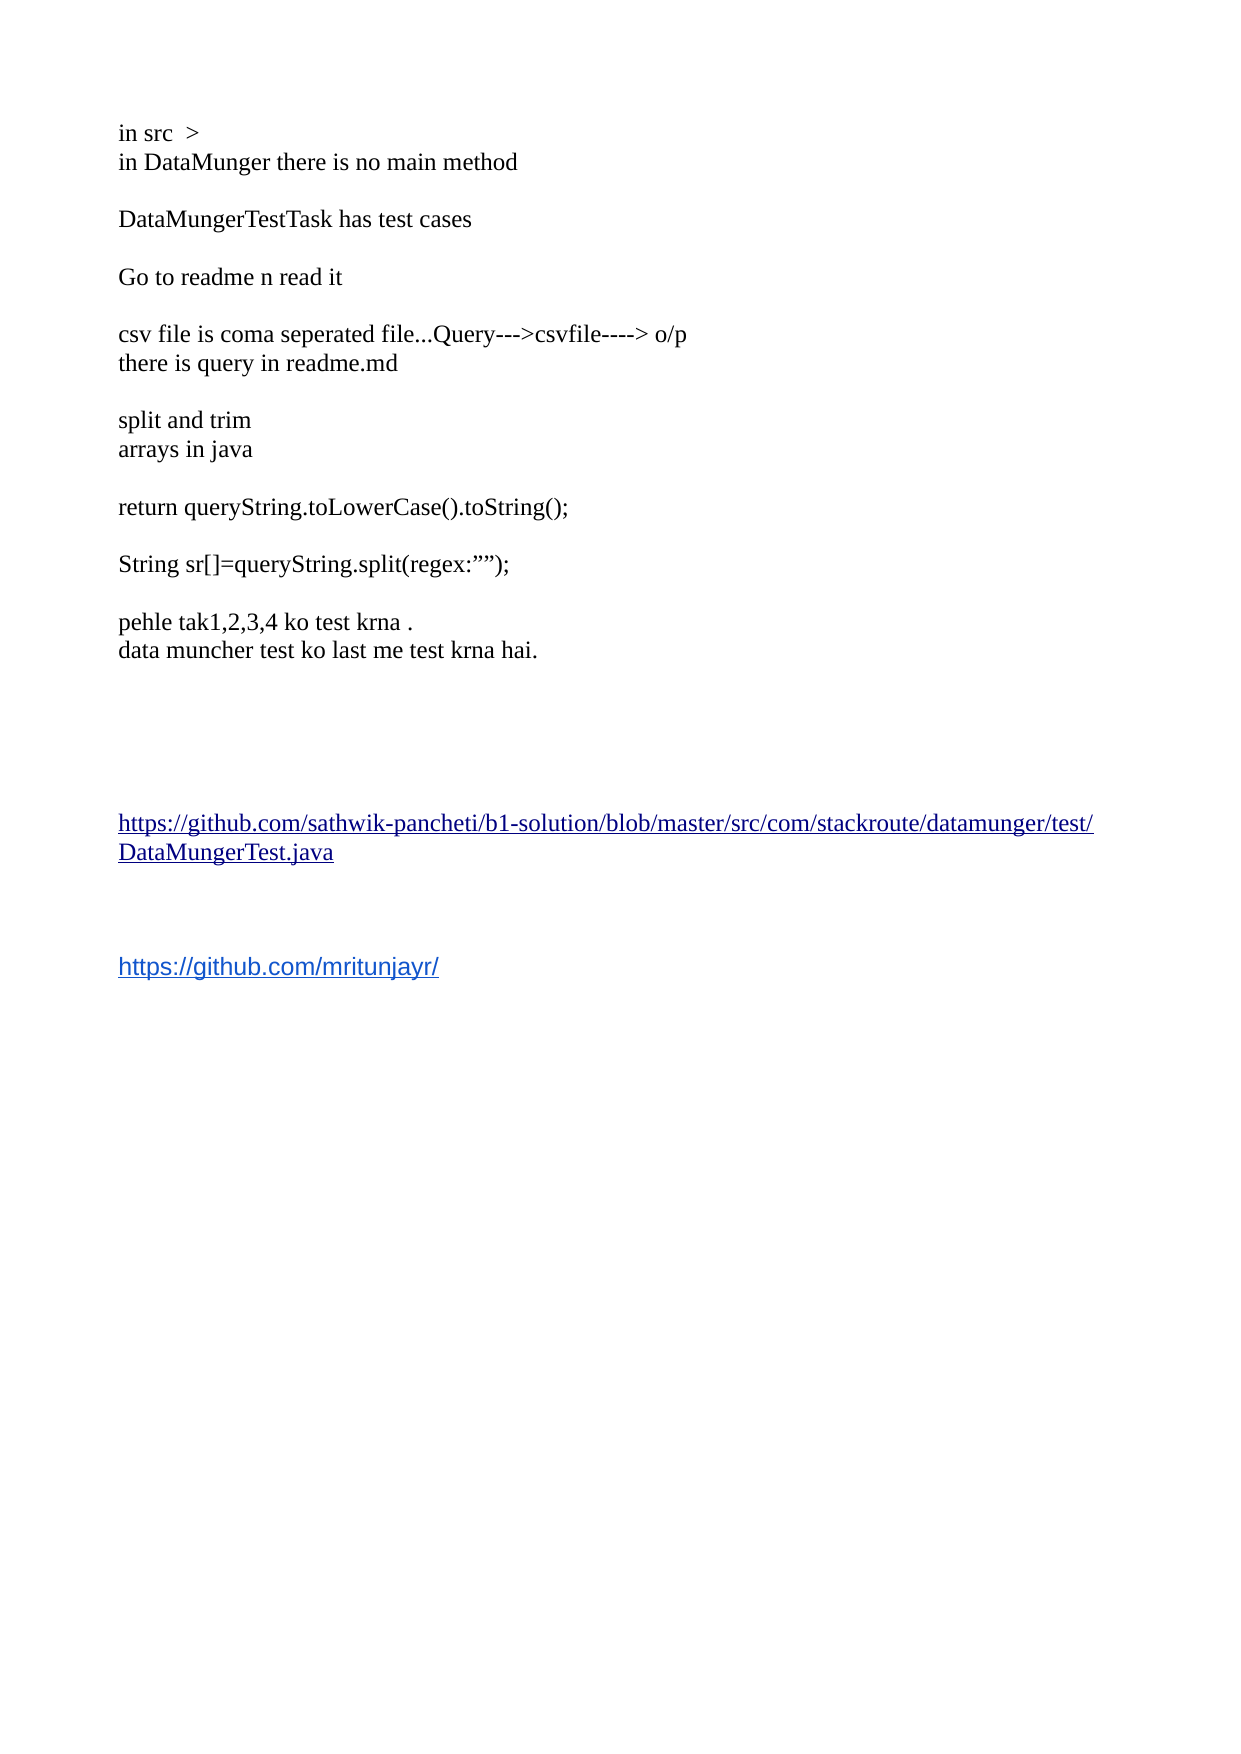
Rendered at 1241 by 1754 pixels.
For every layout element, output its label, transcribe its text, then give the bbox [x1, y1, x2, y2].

text in DataMunger there is no main method [118, 147, 1122, 176]
text https://github.com/sathwik-pancheti/b1-solution/blob/master/src/com/stackroute/datamunger/test/DataMungerTest.java [118, 808, 1122, 866]
text arrays in java [118, 434, 1122, 463]
text data muncher test ko last me test krna hai. [118, 636, 1122, 664]
text return queryString.toLowerCase().toString(); [118, 492, 1122, 521]
text https://github.com/mritunjayr/ [118, 952, 1122, 981]
text in src > [118, 118, 1122, 147]
text there is query in readme.md [118, 348, 1122, 377]
text csv file is coma seperated file...Query--->csvfile----> o/p [118, 319, 1122, 348]
text split and trim [118, 406, 1122, 434]
text Go to readme n read it [118, 262, 1122, 291]
text DataMungerTestTask has test cases [118, 204, 1122, 233]
text String sr[]=queryString.split(regex:””); [118, 549, 1122, 578]
text pehle tak1,2,3,4 ko test krna . [118, 607, 1122, 636]
